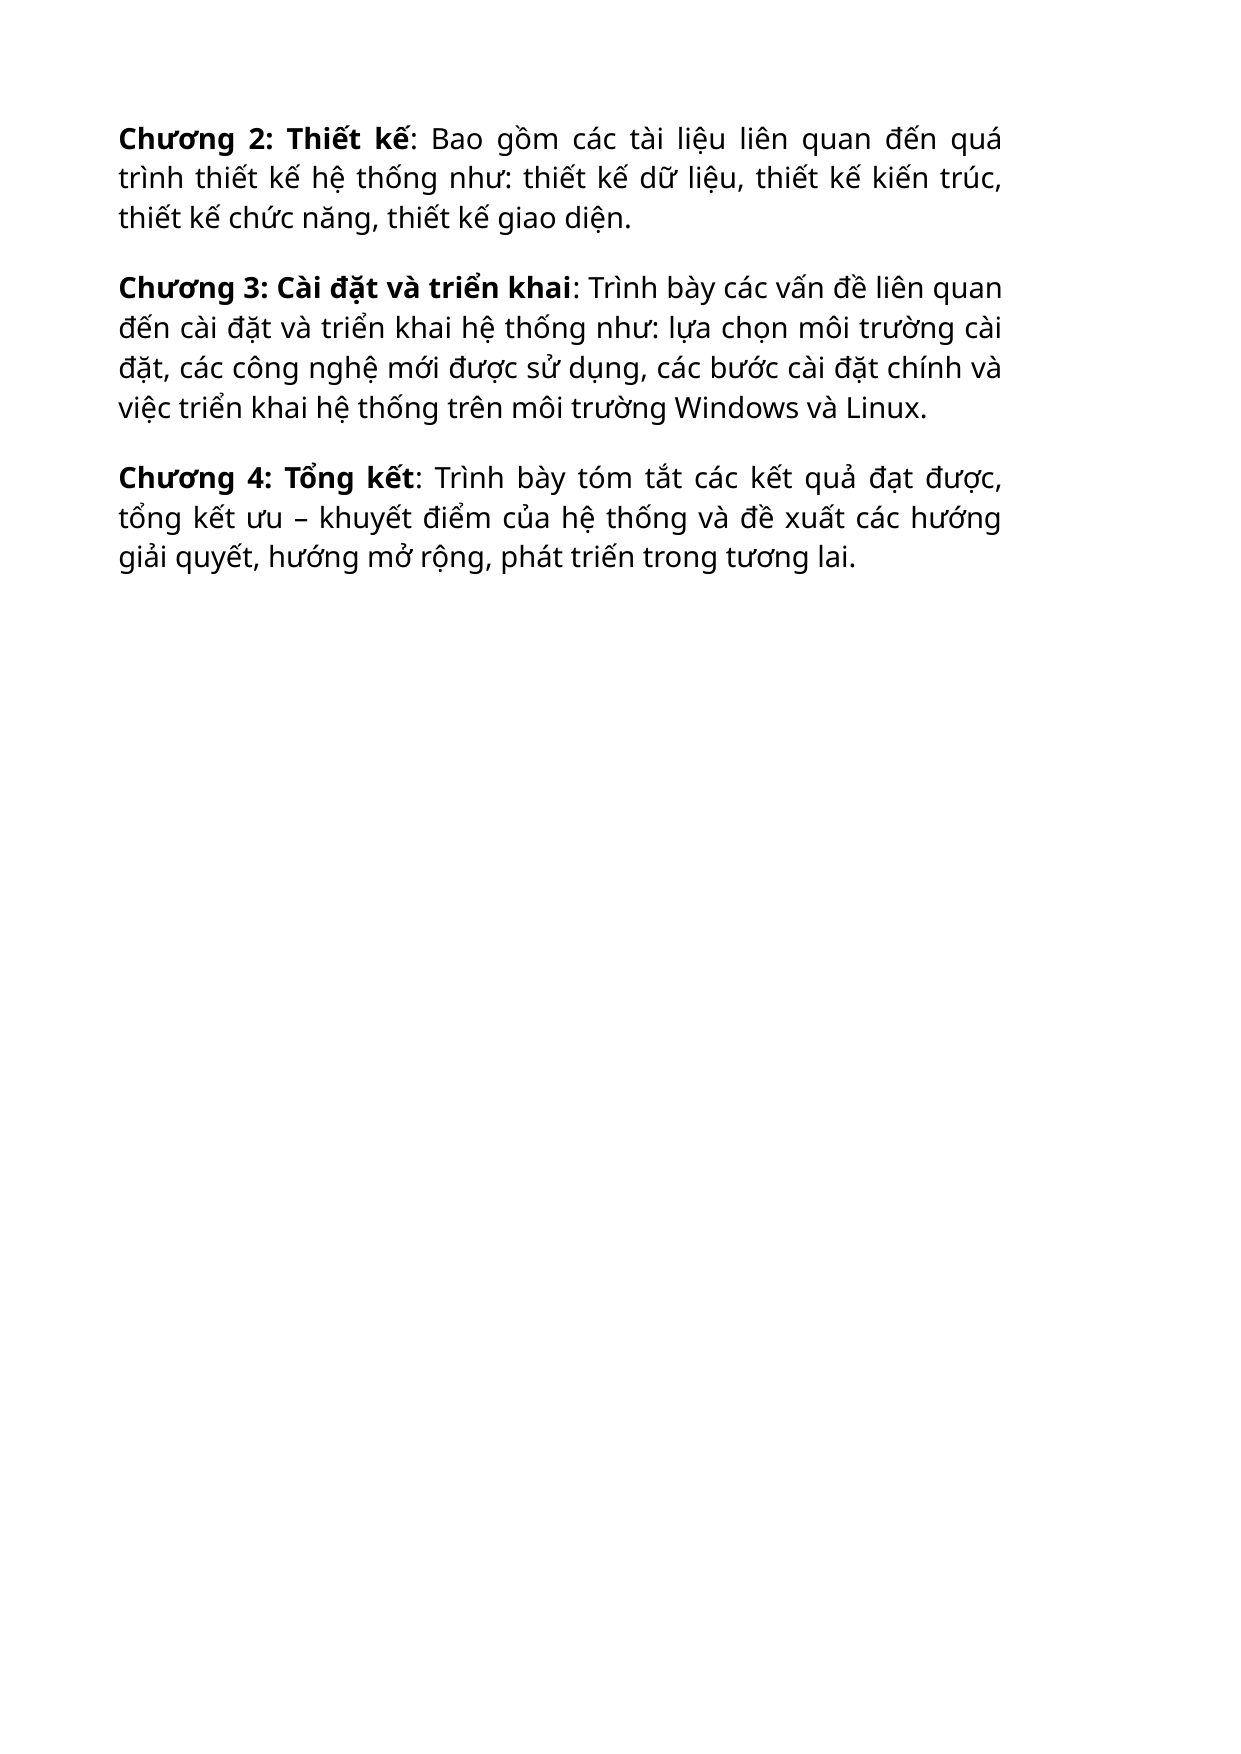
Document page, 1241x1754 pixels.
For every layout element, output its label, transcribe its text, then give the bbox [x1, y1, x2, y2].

text Chương 2: Thiết kế: Bao gồm các tài liệu liên quan đến quá trình thiết kế hệ thống như: thiết kế dữ liệu, thiết kế kiến trúc, thiết kế chức năng, thiết kế giao diện. [118, 118, 1004, 237]
text Chương 4: Tổng kết: Trình bày tóm tắt các kết quả đạt được, tổng kết ưu – khuyết điểm của hệ thống và đề xuất các hướng giải quyết, hướng mở rộng, phát triến trong tương lai. [118, 457, 1004, 576]
text Chương 3: Cài đặt và triển khai: Trình bày các vấn đề liên quan đến cài đặt và triển khai hệ thống như: lựa chọn môi trường cài đặt, các công nghệ mới được sử dụng, các bước cài đặt chính và việc triển khai hệ thống trên môi trường Windows và Linux. [118, 268, 1004, 427]
